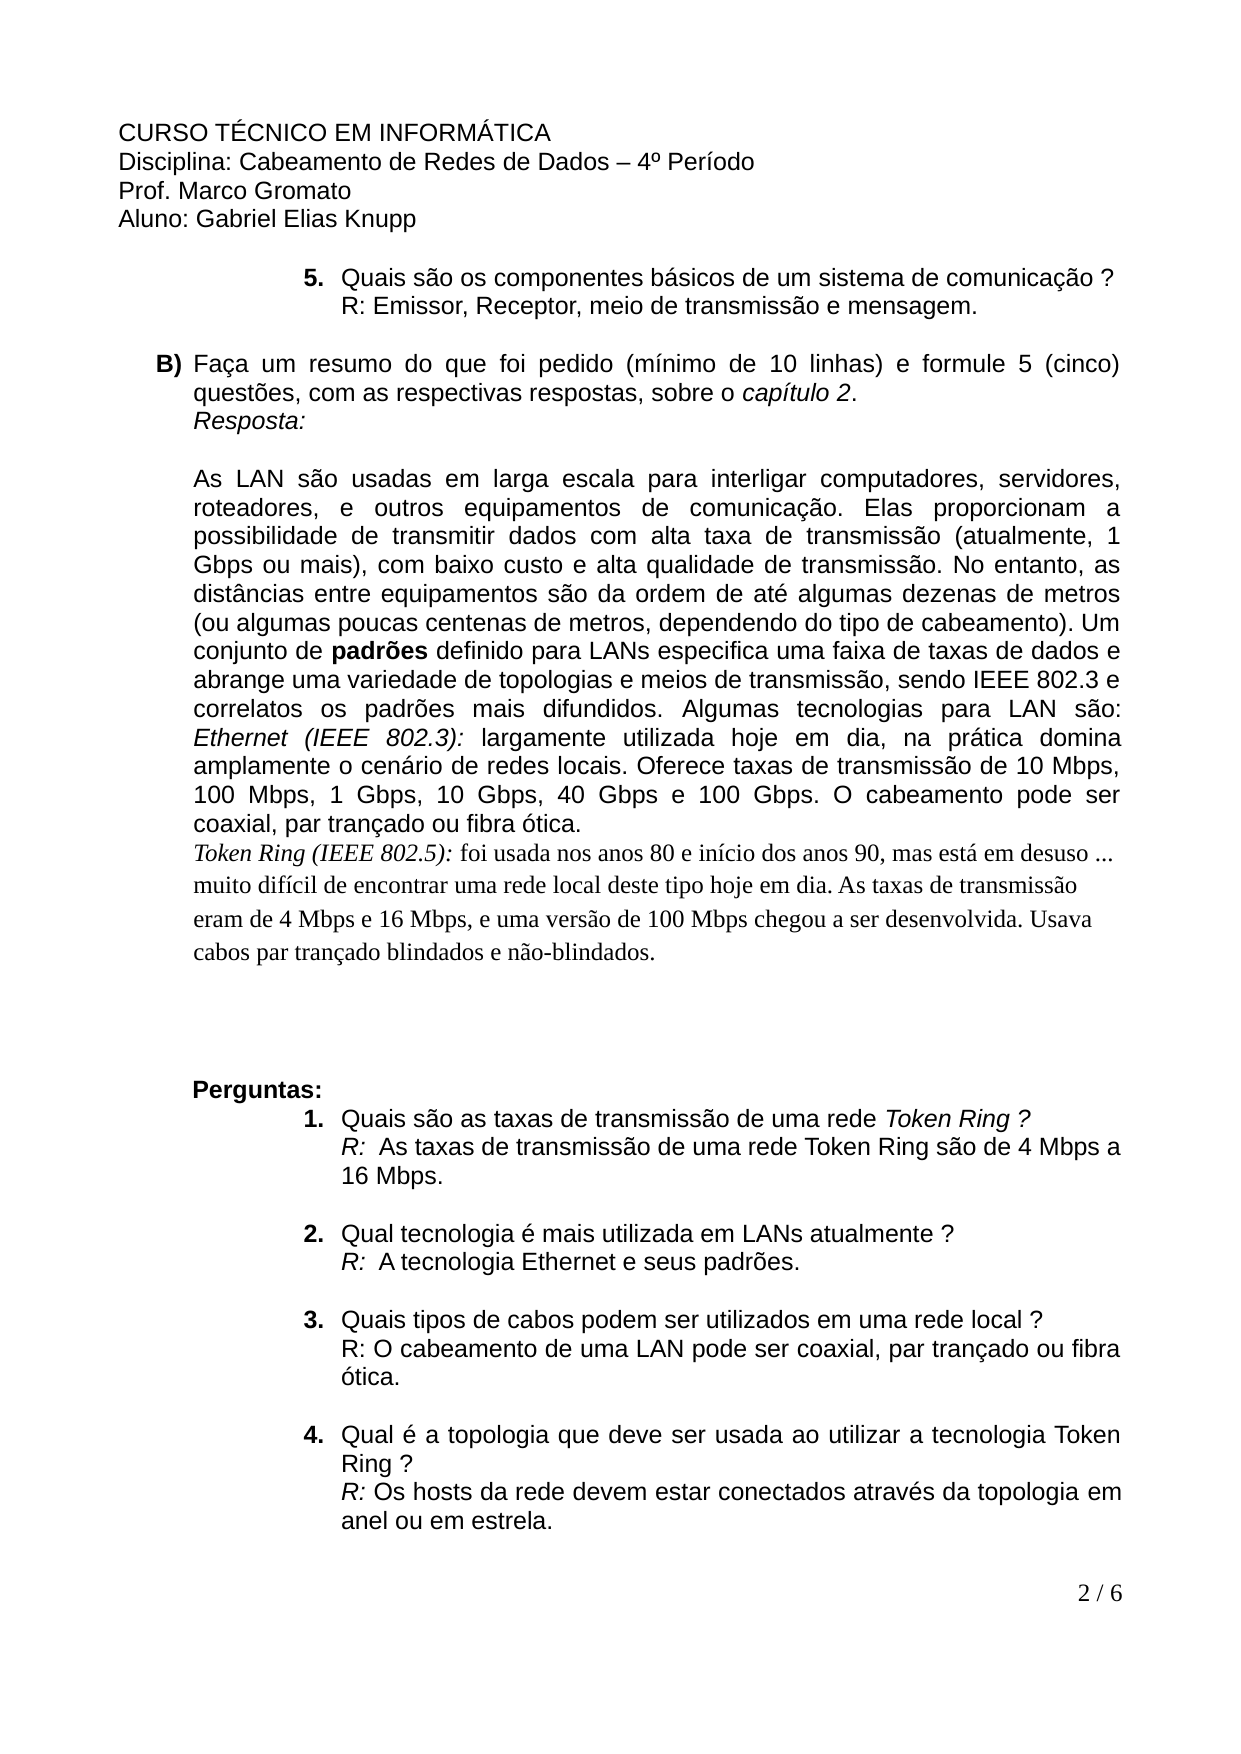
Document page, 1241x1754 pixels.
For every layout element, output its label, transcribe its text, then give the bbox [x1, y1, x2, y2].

text Perguntas: [118, 1075, 1122, 1103]
list R: A tecnologia Ethernet e seus padrões. [303, 1247, 1122, 1276]
list Resposta: [156, 406, 1122, 435]
list Faça um resumo do que foi pedido (mínimo de 10 linhas) e formule 5 (cinco) questões, com as respectivas respostas, sobre o capítulo 2. [156, 349, 1122, 406]
list Quais são os componentes básicos de um sistema de comunicação ? [303, 263, 1122, 291]
list R: O cabeamento de uma LAN pode ser coaxial, par trançado ou fibra ótica. [303, 1333, 1122, 1391]
list Quais são as taxas de transmissão de uma rede Token Ring ? [303, 1103, 1122, 1132]
list R: Emissor, Receptor, meio de transmissão e mensagem. [303, 291, 1122, 320]
list Qual é a topologia que deve ser usada ao utilizar a tecnologia Token Ring ? [303, 1420, 1122, 1477]
list R: As taxas de transmissão de uma rede Token Ring são de 4 Mbps a 16 Mbps. [303, 1132, 1122, 1190]
list Qual tecnologia é mais utilizada em LANs atualmente ? [303, 1218, 1122, 1247]
list R: Os hosts da rede devem estar conectados através da topologia em anel ou em estrela. [303, 1477, 1122, 1535]
list As LAN são usadas em larga escala para interligar computadores, servidores, roteadores, e outros equipamentos de comunicação. Elas proporcionam a possibilidade de transmitir dados com alta taxa de transmissão (atualmente, 1 Gbps ou mais), com baixo custo e alta qualidade de transmissão. No entanto, as distâncias entre equipamentos são da ordem de até algumas dezenas de metros (ou algumas poucas centenas de metros, dependendo do tipo de cabeamento). Um conjunto de padrões definido para LANs especifica uma faixa de taxas de dados e abrange uma variedade de topologias e meios de transmissão, sendo IEEE 802.3 e correlatos os padrões mais difundidos. Algumas tecnologias para LAN são: Ethernet (IEEE 802.3): largamente utilizada hoje em dia, na prática domina amplamente o cenário de redes locais. Oferece taxas de transmissão de 10 Mbps, 100 Mbps, 1 Gbps, 10 Gbps, 40 Gbps e 100 Gbps. O cabeamento pode ser coaxial, par trançado ou fibra ótica. [156, 464, 1122, 838]
list Quais tipos de cabos podem ser utilizados em uma rede local ? [303, 1305, 1122, 1333]
list Token Ring (IEEE 802.5): foi usada nos anos 80 e início dos anos 90, mas está em desuso ... muito difícil de encontrar uma rede local deste tipo hoje em dia. As taxas de transmissão eram de 4 Mbps e 16 Mbps, e uma versão de 100 Mbps chegou a ser desenvolvida. Usava cabos par trançado blindados e não-blindados. [156, 838, 1122, 965]
